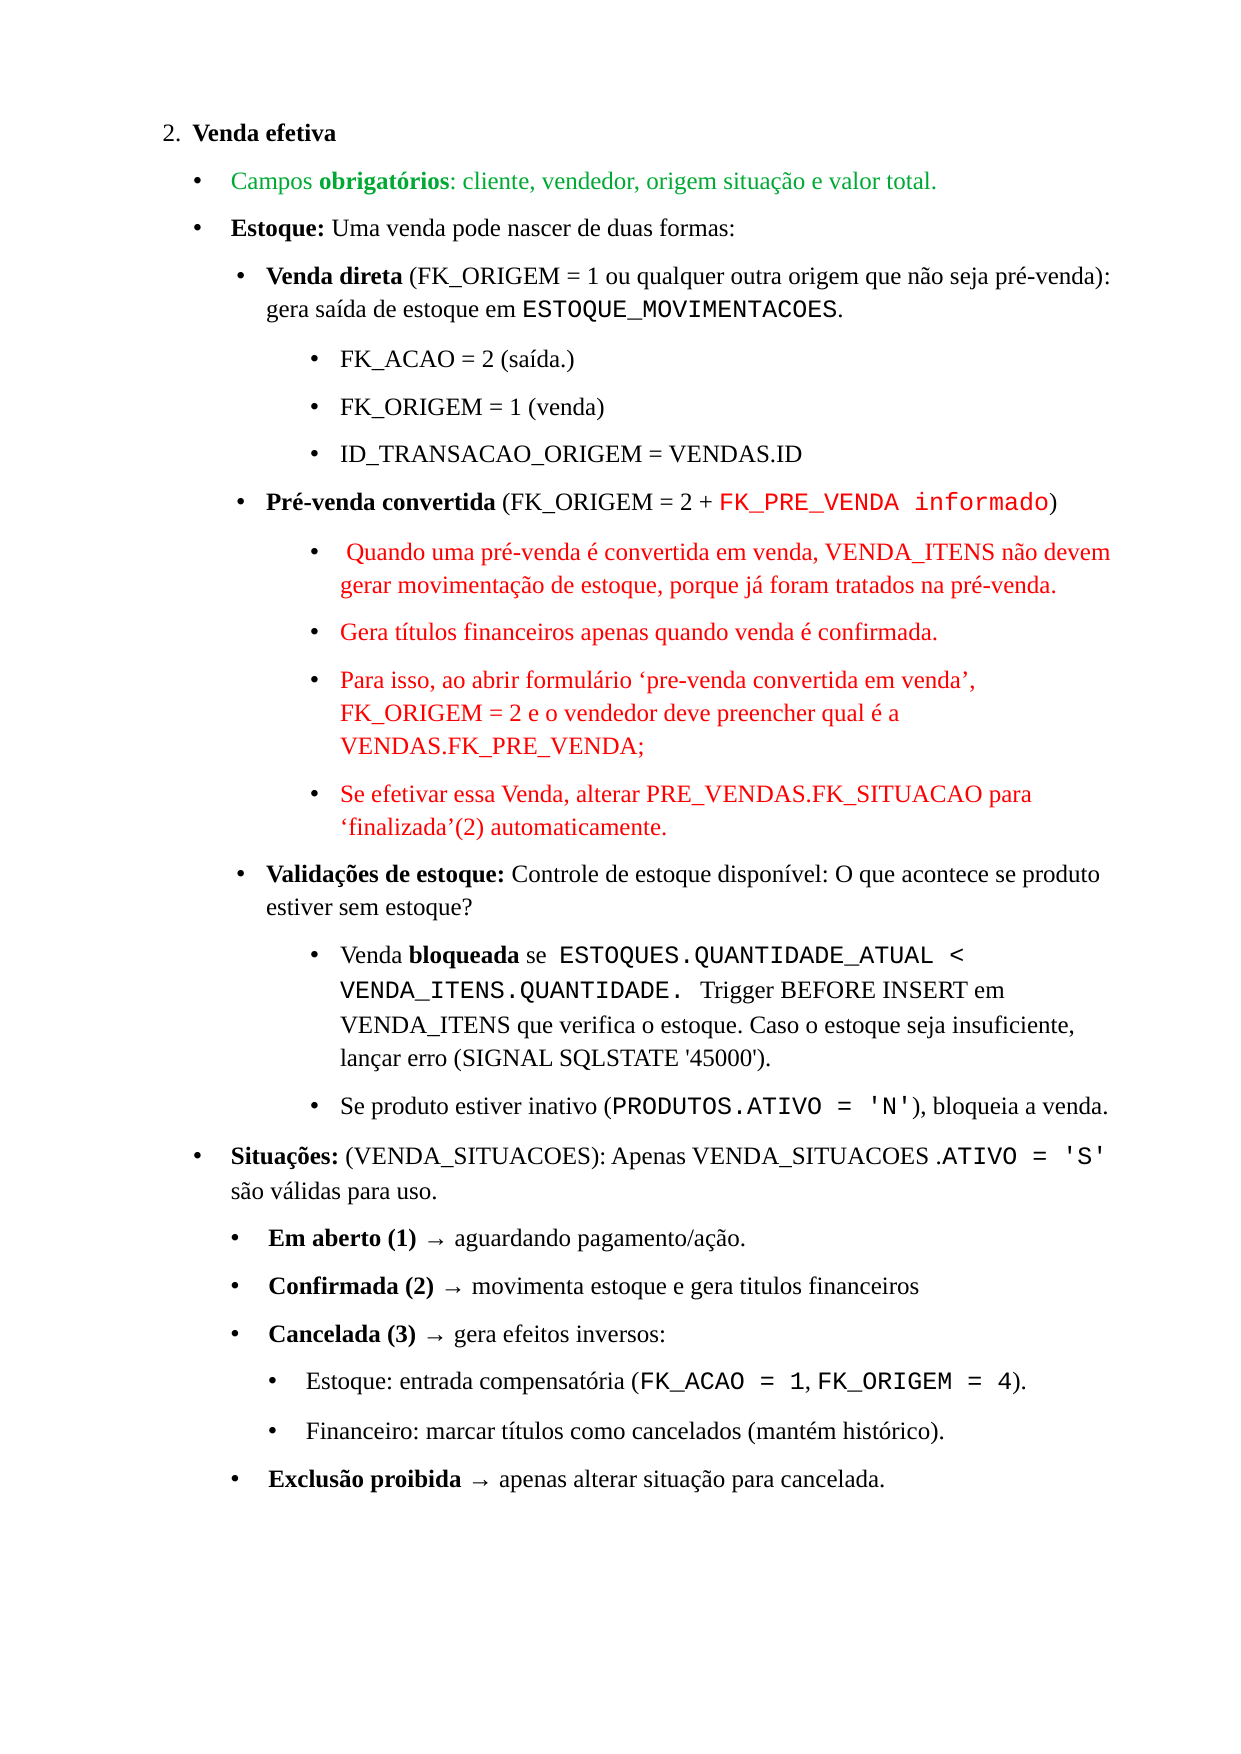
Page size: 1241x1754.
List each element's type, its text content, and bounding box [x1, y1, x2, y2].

list Confirmada (2) → movimenta estoque e gera titulos financeiros [231, 1271, 1122, 1300]
list Venda direta (FK_ORIGEM = 1 ou qualquer outra origem que não seja pré-venda): gera saída de estoque em ESTOQUE_MOVIMENTACOES. [236, 261, 1122, 325]
list Campos obrigatórios: cliente, vendedor, origem situação e valor total. [193, 166, 1122, 194]
list Em aberto (1) → aguardando pagamento/ação. [231, 1223, 1122, 1252]
list Cancelada (3) → gera efeitos inversos: [231, 1319, 1122, 1347]
list Venda bloqueada se ESTOQUES.QUANTIDADE_ATUAL < VENDA_ITENS.QUANTIDADE. Trigger BEFORE INSERT em VENDA_ITENS que verifica o estoque. Caso o estoque seja insuficiente, lançar erro (SIGNAL SQLSTATE '45000'). [310, 940, 1122, 1072]
list ID_TRANSACAO_ORIGEM = VENDAS.ID [310, 439, 1122, 468]
list Exclusão proibida → apenas alterar situação para cancelada. [231, 1464, 1122, 1493]
list Se produto estiver inativo (PRODUTOS.ATIVO = 'N'), bloqueia a venda. [310, 1091, 1122, 1122]
list Para isso, ao abrir formulário ‘pre-venda convertida em venda’, FK_ORIGEM = 2 e o vendedor deve preencher qual é a VENDAS.FK_PRE_VENDA; [310, 665, 1122, 760]
list Estoque: Uma venda pode nascer de duas formas: [193, 213, 1122, 242]
list Estoque: entrada compensatória (FK_ACAO = 1, FK_ORIGEM = 4). [268, 1366, 1122, 1397]
list Quando uma pré-venda é convertida em venda, VENDA_ITENS não devem gerar movimentação de estoque, porque já foram tratados na pré-venda. [310, 537, 1122, 598]
list Situações: (VENDA_SITUACOES): Apenas VENDA_SITUACOES .ATIVO = 'S' são válidas para uso. [193, 1141, 1122, 1204]
list Validações de estoque: Controle de estoque disponível: O que acontece se produto estiver sem estoque? [236, 859, 1122, 921]
list FK_ORIGEM = 1 (venda) [310, 392, 1122, 420]
list Financeiro: marcar títulos como cancelados (mantém histórico). [268, 1416, 1122, 1445]
list Pré-venda convertida (FK_ORIGEM = 2 + FK_PRE_VENDA informado) [236, 487, 1122, 518]
list Se efetivar essa Venda, alterar PRE_VENDAS.FK_SITUACAO para ‘finalizada’(2) automaticamente. [310, 779, 1122, 840]
list Venda efetiva [162, 118, 1122, 147]
list Gera títulos financeiros apenas quando venda é confirmada. [310, 617, 1122, 646]
list FK_ACAO = 2 (saída.) [310, 344, 1122, 373]
